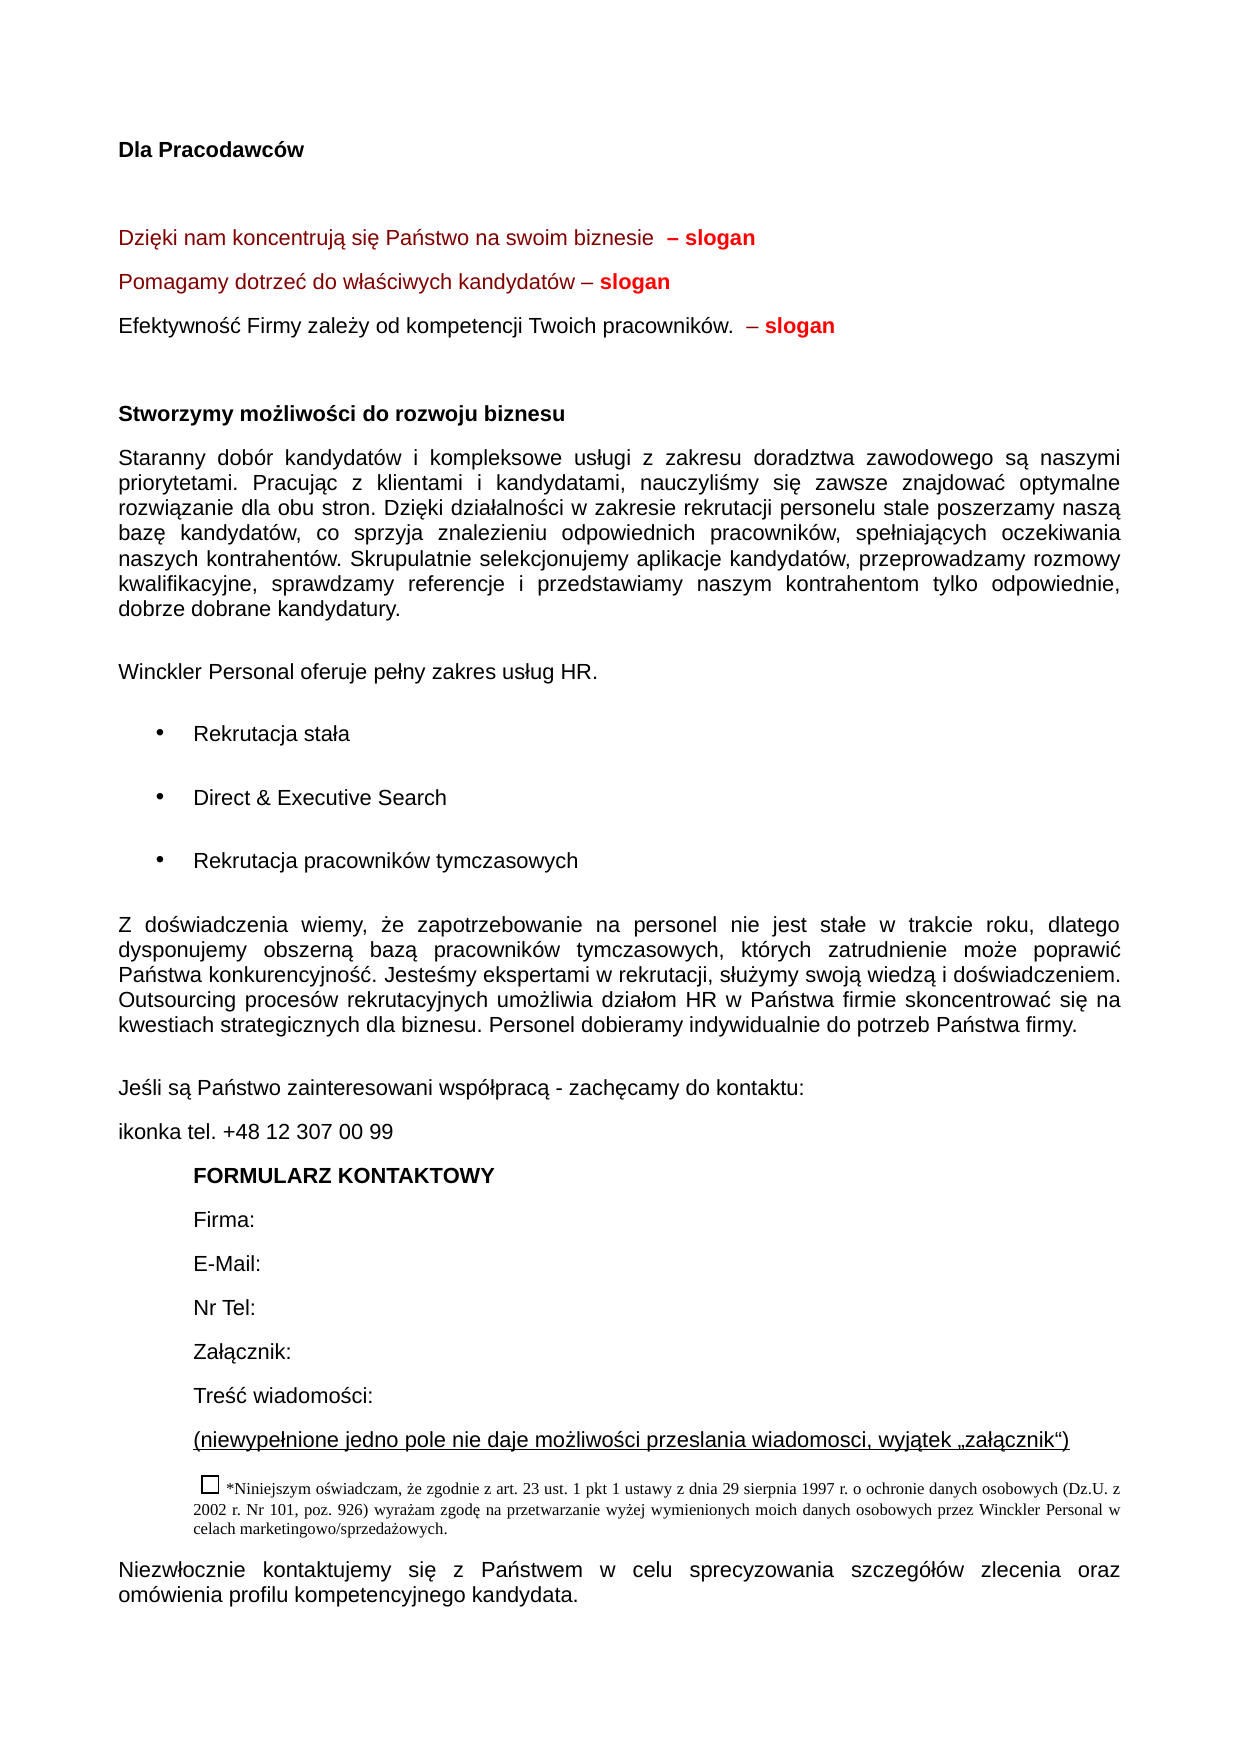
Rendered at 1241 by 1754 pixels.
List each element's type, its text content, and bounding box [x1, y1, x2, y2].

text Pomagamy dotrzeć do właściwych kandydatów – slogan [118, 269, 1122, 294]
text Stworzymy możliwości do rozwoju biznesu [118, 401, 1122, 426]
list Firma: [156, 1207, 1122, 1232]
text Dla Pracodawców [118, 137, 1122, 162]
text Jeśli są Państwo zainteresowani współpracą - zachęcamy do kontaktu: [118, 1075, 1122, 1100]
list Rekrutacja pracowników tymczasowych [156, 848, 1122, 874]
text Niezwłocznie kontaktujemy się z Państwem w celu sprecyzowania szczegółów zlecenia oraz omówienia profilu kompetencyjnego kandydata. [118, 1557, 1122, 1607]
list ikonka tel. +48 12 307 00 99 [118, 1119, 1122, 1144]
text Staranny dobór kandydatów i kompleksowe usługi z zakresu doradztwa zawodowego są naszymi priorytetami. Pracując z klientami i kandydatami, nauczyliśmy się zawsze znajdować optymalne rozwiązanie dla obu stron. Dzięki działalności w zakresie rekrutacji personelu stale poszerzamy naszą bazę kandydatów, co sprzyja znalezieniu odpowiednich pracowników, spełniających oczekiwania naszych kontrahentów. Skrupulatnie selekcjonujemy aplikacje kandydatów, przeprowadzamy rozmowy kwalifikacyjne, sprawdzamy referencje i przedstawiamy naszym kontrahentom tylko odpowiednie, dobrze dobrane kandydatury. [118, 444, 1122, 621]
text Dzięki nam koncentrują się Państwo na swoim biznesie – slogan [118, 225, 1122, 250]
list Rekrutacja stała [156, 721, 1122, 747]
list E-Mail: [156, 1251, 1122, 1276]
list *Niniejszym oświadczam, że zgodnie z art. 23 ust. 1 pkt 1 ustawy z dnia 29 sierpnia 1997 r. o ochronie danych osobowych (Dz.U. z 2002 r. Nr 101, poz. 926) wyrażam zgodę na przetwarzanie wyżej wymienionych moich danych osobowych przez Winckler Personal w celach marketingowo/sprzedażowych. [156, 1471, 1122, 1538]
list FORMULARZ KONTAKTOWY [156, 1163, 1122, 1188]
list Załącznik: [156, 1339, 1122, 1364]
text Efektywność Firmy zależy od kompetencji Twoich pracowników. – slogan [118, 313, 1122, 338]
list (niewypełnione jedno pole nie daje możliwości przeslania wiadomosci, wyjątek „załącznik“) [156, 1427, 1122, 1452]
text Winckler Personal oferuje pełny zakres usług HR. [118, 658, 1122, 684]
list Treść wiadomości: [156, 1383, 1122, 1408]
text Z doświadczenia wiemy, że zapotrzebowanie na personel nie jest stałe w trakcie roku, dlatego dysponujemy obszerną bazą pracowników tymczasowych, których zatrudnienie może poprawić Państwa konkurencyjność. Jesteśmy ekspertami w rekrutacji, służymy swoją wiedzą i doświadczeniem. Outsourcing procesów rekrutacyjnych umożliwia działom HR w Państwa firmie skoncentrować się na kwestiach strategicznych dla biznesu. Personel dobieramy indywidualnie do potrzeb Państwa firmy. [118, 912, 1122, 1038]
list Direct & Executive Search [156, 785, 1122, 811]
list Nr Tel: [156, 1295, 1122, 1320]
